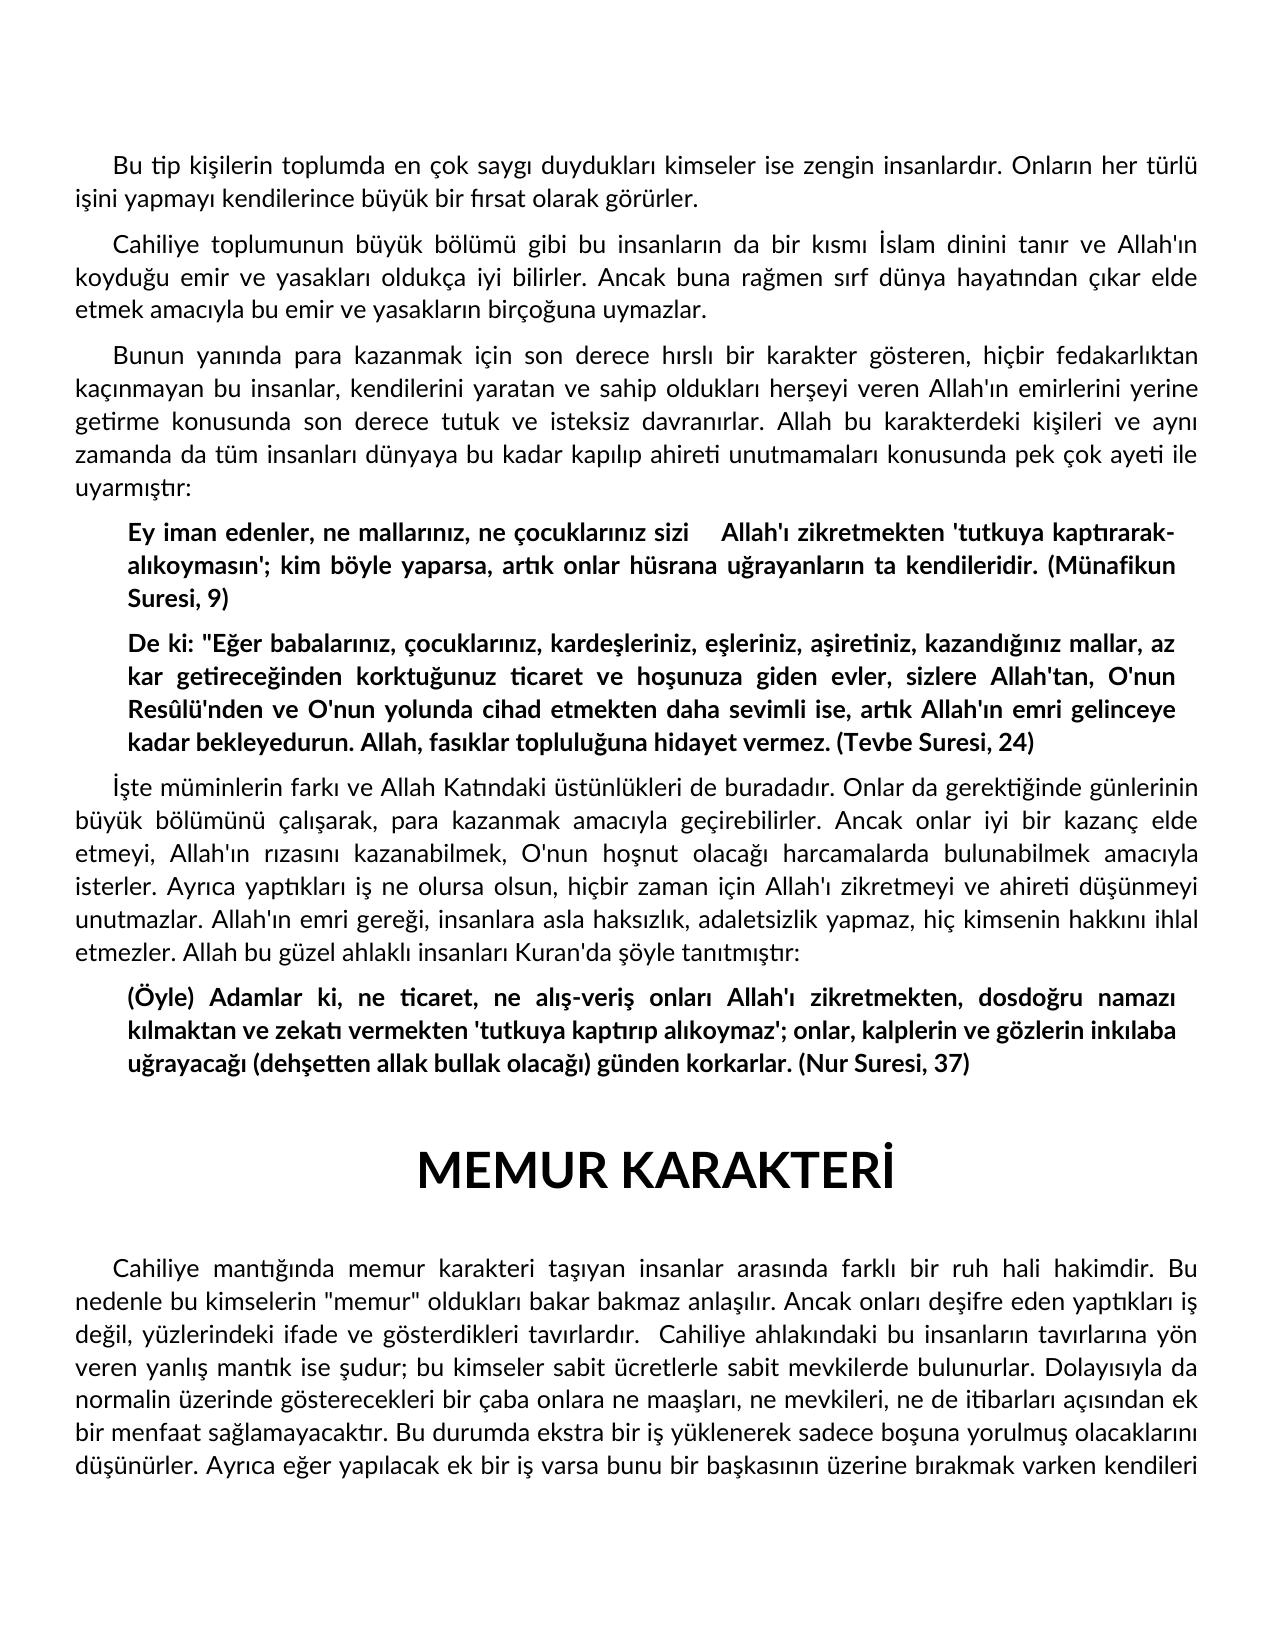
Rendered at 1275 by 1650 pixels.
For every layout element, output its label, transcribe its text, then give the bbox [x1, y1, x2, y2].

text Ey iman edenler, ne mallarınız, ne çocuklarınız sizi Allah'ı zikretmekten 'tutkuya kaptırarak-alıkoymasın'; kim böyle yaparsa, artık onlar hüsrana uğrayanların ta kendileridir. (Münafikun Suresi, 9) [127, 517, 1177, 612]
text (Öyle) Adamlar ki, ne ticaret, ne alış-veriş onları Allah'ı zikretmekten, dosdoğru namazı kılmaktan ve zekatı vermekten 'tutkuya kaptırıp alıkoymaz'; onlar, kalplerin ve gözlerin inkılaba uğrayacağı (dehşetten allak bullak olacağı) günden korkarlar. (Nur Suresi, 37) [127, 982, 1177, 1078]
text Bu tip kişilerin toplumda en çok saygı duydukları kimseler ise zengin insanlardır. Onların her türlü işini yapmayı kendilerince büyük bir fırsat olarak görürler. [75, 150, 1200, 213]
text De ki: "Eğer babalarınız, çocuklarınız, kardeşleriniz, eşleriniz, aşiretiniz, kazandığınız mallar, az kar getireceğinden korktuğunuz ticaret ve hoşunuza giden evler, sizlere Allah'tan, O'nun Resûlü'nden ve O'nun yolunda cihad etmekten daha sevimli ise, artık Allah'ın emri gelinceye kadar bekleyedurun. Allah, fasıklar topluluğuna hidayet vermez. (Tevbe Suresi, 24) [127, 628, 1177, 757]
text Cahiliye mantığında memur karakteri taşıyan insanlar arasında farklı bir ruh hali hakimdir. Bu nedenle bu kimselerin "memur" oldukları bakar bakmaz anlaşılır. Ancak onları deşifre eden yaptıkları iş değil, yüzlerindeki ifade ve gösterdikleri tavırlardır. Cahiliye ahlakındaki bu insanların tavırlarına yön veren yanlış mantık ise şudur; bu kimseler sabit ücretlerle sabit mevkilerde bulunurlar. Dolayısıyla da normalin üzerinde gösterecekleri bir çaba onlara ne maaşları, ne mevkileri, ne de itibarları açısından ek bir menfaat sağlamayacaktır. Bu durumda ekstra bir iş yüklenerek sadece boşuna yorulmuş olacaklarını düşünürler. Ayrıca eğer yapılacak ek bir iş varsa bunu bir başkasının üzerine bırakmak varken kendileri [75, 1252, 1200, 1480]
text Bunun yanında para kazanmak için son derece hırslı bir karakter gösteren, hiçbir fedakarlıktan kaçınmayan bu insanlar, kendilerini yaratan ve sahip oldukları herşeyi veren Allah'ın emirlerini yerine getirme konusunda son derece tutuk ve isteksiz davranırlar. Allah bu karakterdeki kişileri ve aynı zamanda da tüm insanları dünyaya bu kadar kapılıp ahireti unutmamaları konusunda pek çok ayeti ile uyarmıştır: [75, 339, 1200, 501]
subtitle MEMUR KARAKTERİ [112, 1139, 1200, 1199]
text İşte müminlerin farkı ve Allah Katındaki üstünlükleri de buradadır. Onlar da gerektiğinde günlerinin büyük bölümünü çalışarak, para kazanmak amacıyla geçirebilirler. Ancak onlar iyi bir kazanç elde etmeyi, Allah'ın rızasını kazanabilmek, O'nun hoşnut olacağı harcamalarda bulunabilmek amacıyla isterler. Ayrıca yaptıkları iş ne olursa olsun, hiçbir zaman için Allah'ı zikretmeyi ve ahireti düşünmeyi unutmazlar. Allah'ın emri gereği, insanlara asla haksızlık, adaletsizlik yapmaz, hiç kimsenin hakkını ihlal etmezler. Allah bu güzel ahlaklı insanları Kuran'da şöyle tanıtmıştır: [75, 772, 1200, 967]
text Cahiliye toplumunun büyük bölümü gibi bu insanların da bir kısmı İslam dinini tanır ve Allah'ın koyduğu emir ve yasakları oldukça iyi bilirler. Ancak buna rağmen sırf dünya hayatından çıkar elde etmek amacıyla bu emir ve yasakların birçoğuna uymazlar. [75, 228, 1200, 324]
